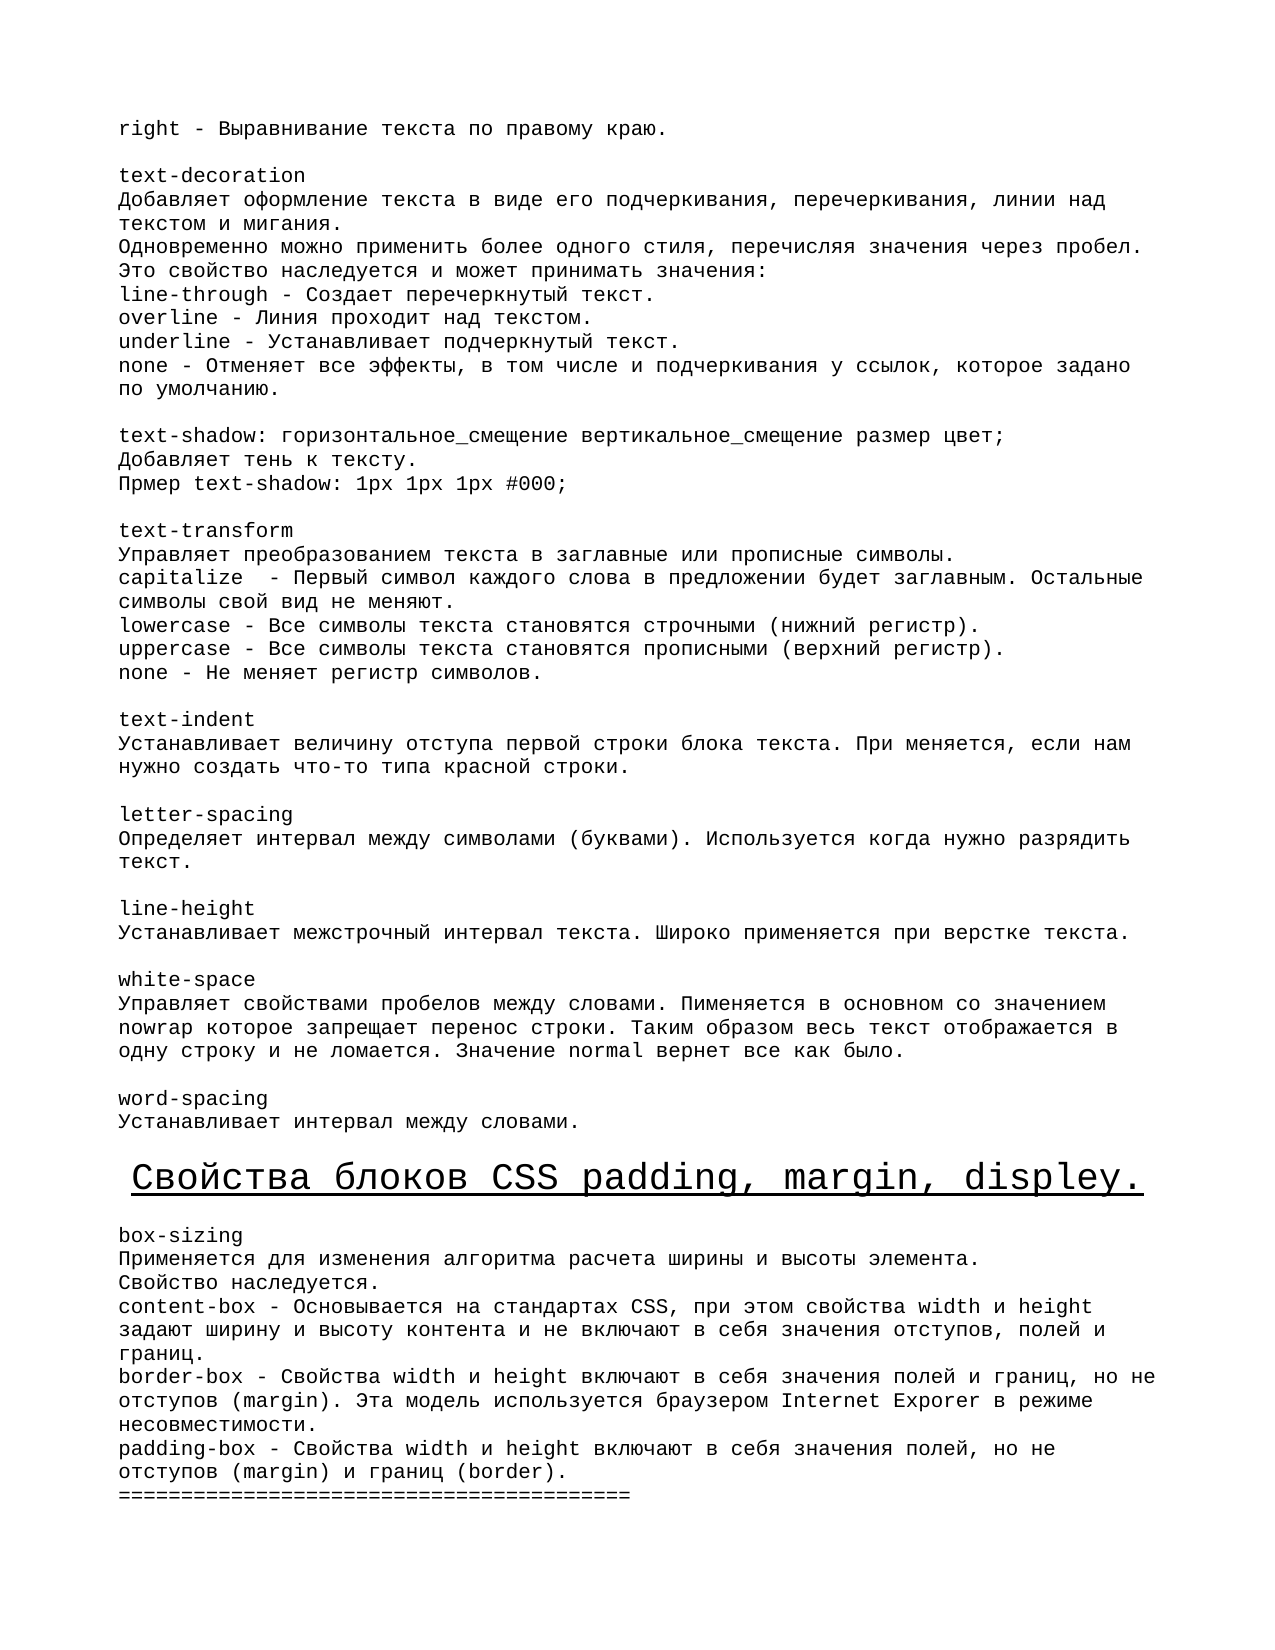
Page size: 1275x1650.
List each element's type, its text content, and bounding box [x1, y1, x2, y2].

text text-transform [118, 520, 1157, 544]
text Применяется для изменения алгоритма расчета ширины и высоты элемента. [118, 1248, 1157, 1272]
text right - Выравнивание текста по правому краю. [118, 118, 1157, 142]
text Одновременно можно применить более одного стиля, перечисляя значения через пробел. Это свойство наследуется и может принимать значения: [118, 236, 1157, 284]
text Управляет свойствами пробелов между словами. Пименяется в основном со значением [118, 993, 1157, 1017]
text box-sizing [118, 1225, 1157, 1248]
text line-through - Создает перечеркнутый текст. [118, 284, 1157, 307]
text Устанавливает межстрочный интервал текста. Широко применяется при верстке текста. [118, 922, 1157, 946]
text uppercase - Все символы текста становятся прописными (верхний регистр). [118, 638, 1157, 662]
text Устанавливает интервал между словами. [118, 1111, 1157, 1135]
text overline - Линия проходит над текстом. [118, 307, 1157, 331]
text capitalize - Первый символ каждого слова в предложении будет заглавным. Остальные символы свой вид не меняют. [118, 567, 1157, 615]
text word-spacing [118, 1088, 1157, 1111]
text Устанавливает величину отступа первой строки блока текста. При меняется, если нам нужно создать что-то типа красной строки. [118, 733, 1157, 780]
text Добавляет тень к тексту. [118, 449, 1157, 473]
text Определяет интервал между символами (буквами). Используется когда нужно разрядить текст. [118, 827, 1157, 875]
text nowrap которое запрещает перенос строки. Таким образом весь текст отображается в одну строку и не ломается. Значение normal вернет все как было. [118, 1017, 1157, 1064]
text Свойство наследуется. [118, 1272, 1157, 1296]
text none - Отменяет все эффекты, в том числе и подчеркивания у ссылок, которое задано по умолчанию. [118, 354, 1157, 402]
text content-box - Основывается на стандартах CSS, при этом свойства width и height задают ширину и высоту контента и не включают в себя значения отступов, полей и границ. [118, 1296, 1157, 1367]
text Прмер text-shadow: 1px 1px 1px #000; [118, 473, 1157, 496]
text padding-box - Свойства width и height включают в себя значения полей, но не отступов (margin) и границ (border). [118, 1437, 1157, 1485]
text Свойства блоков СSS padding, margin, displey. [118, 1158, 1157, 1201]
text white-space [118, 969, 1157, 993]
text Управляет преобразованием текста в заглавные или прописные символы. [118, 544, 1157, 567]
text text-indent [118, 709, 1157, 733]
text border-box - Свойства width и height включают в себя значения полей и границ, но не отступов (margin). Эта модель используется браузером Internet Exporer в режиме несовместимости. [118, 1367, 1157, 1437]
text line-height [118, 898, 1157, 922]
text text-shadow: горизонтальное_смещение вертикальное_смещение размер цвет; [118, 426, 1157, 449]
text text-decoration [118, 165, 1157, 189]
text letter-spacing [118, 804, 1157, 827]
text underline - Устанавливает подчеркнутый текст. [118, 331, 1157, 354]
text lowercase - Все символы текста становятся строчными (нижний регистр). [118, 615, 1157, 638]
text none - Не меняет регистр символов. [118, 662, 1157, 686]
text Добавляет оформление текста в виде его подчеркивания, перечеркивания, линии над текстом и мигания. [118, 189, 1157, 236]
text ========================================= [118, 1485, 1157, 1508]
